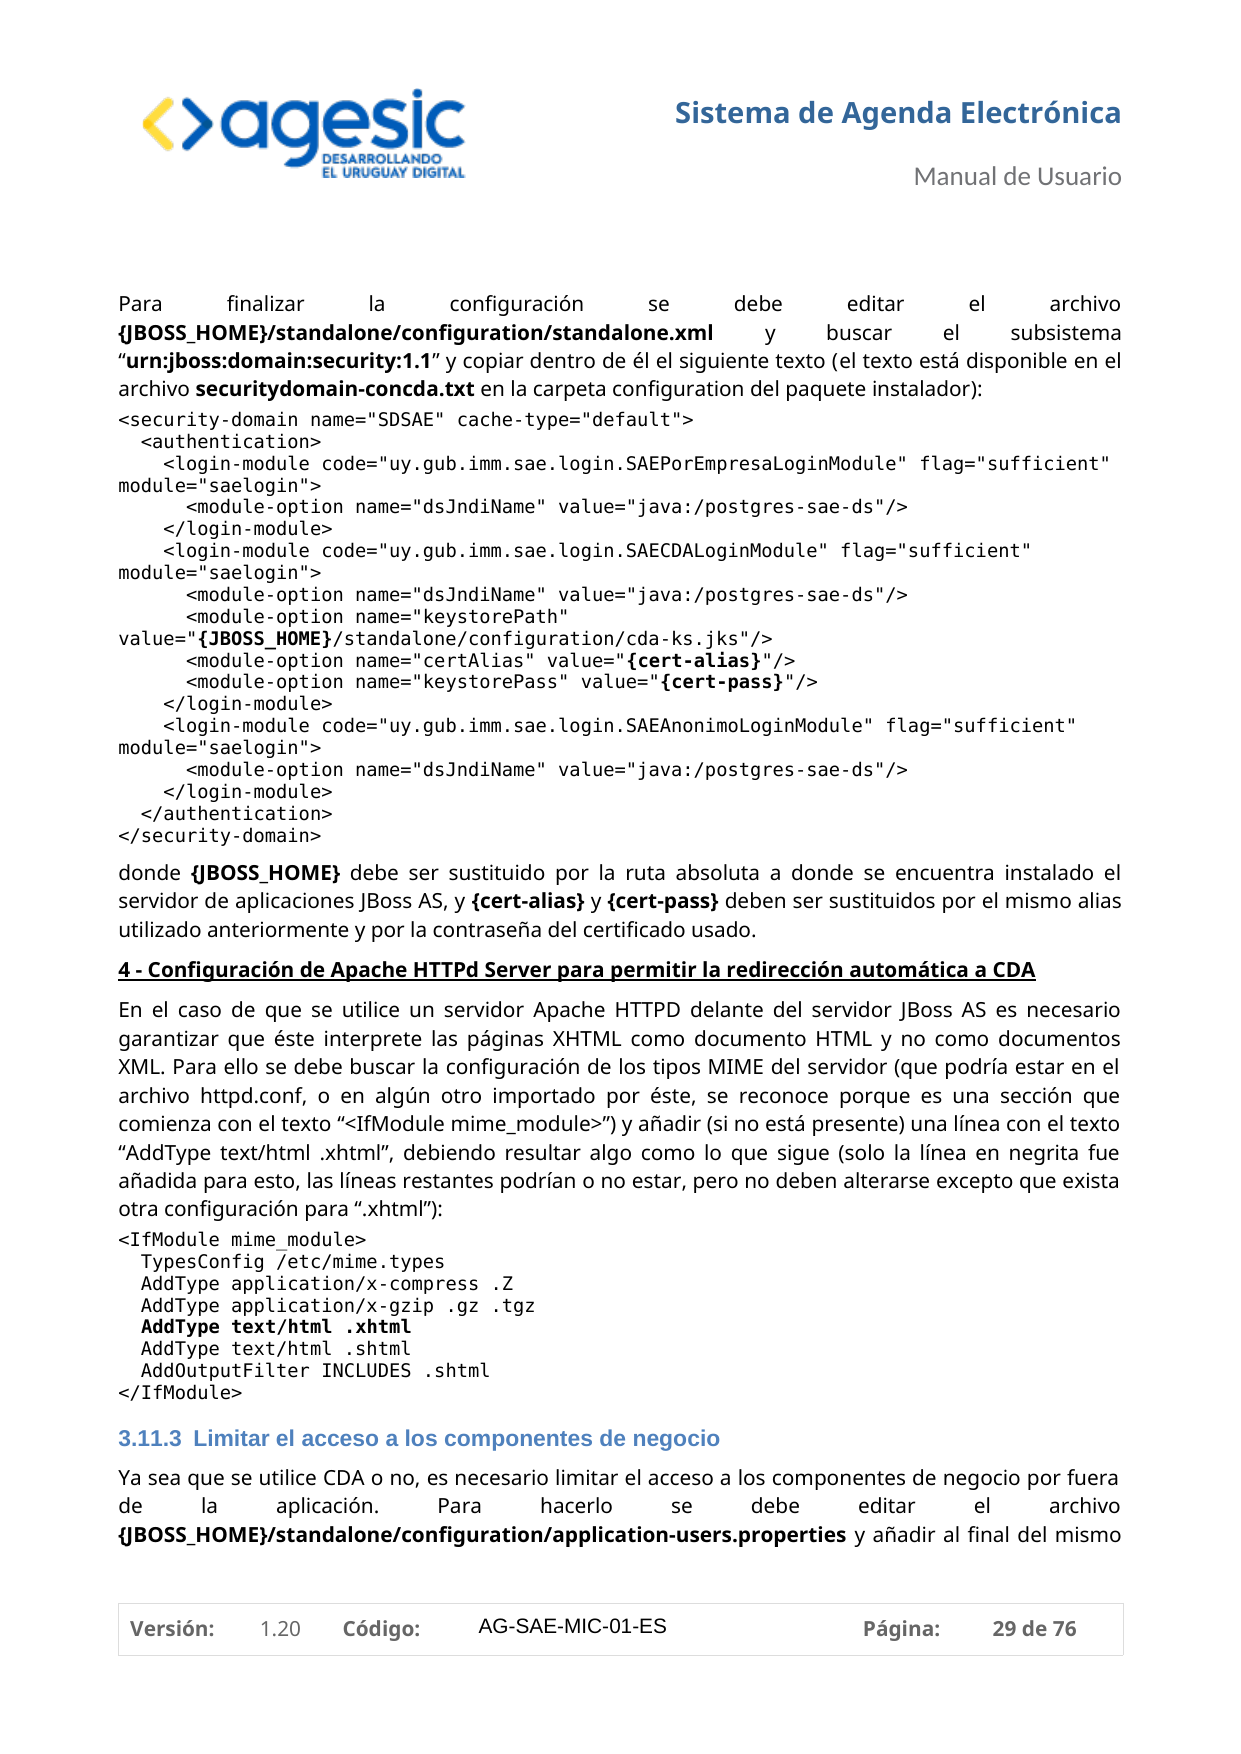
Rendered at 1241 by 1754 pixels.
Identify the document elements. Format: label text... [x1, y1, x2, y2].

text donde {JBOSS_HOME} debe ser sustituido por la ruta absoluta a donde se encuentra instalado el servidor de aplicaciones JBoss AS, y {cert-alias} y {cert-pass} deben ser sustituidos por el mismo alias utilizado anteriormente y por la contraseña del certificado usado. [118, 858, 1122, 943]
text <authentication> [118, 431, 1122, 453]
text En el caso de que se utilice un servidor Apache HTTPD delante del servidor JBoss AS es necesario garantizar que éste interprete las páginas XHTML como documento HTML y no como documentos XML. Para ello se debe buscar la configuración de los tipos MIME del servidor (que podría estar en el archivo httpd.conf, o en algún otro importado por éste, se reconoce porque es una sección que comienza con el texto “<IfModule mime_module>”) y añadir (si no está presente) una línea con el texto “AddType text/html .xhtml”, debiendo resultar algo como lo que sigue (solo la línea en negrita fue añadida para esto, las líneas restantes podrían o no estar, pero no deben alterarse excepto que exista otra configuración para “.xhtml”): [118, 996, 1122, 1223]
text <module-option name="keystorePass" value="{cert-pass}"/> [118, 671, 1122, 693]
picture [142, 88, 466, 178]
text Ya sea que se utilice CDA o no, es necesario limitar el acceso a los componentes de negocio por fuera de la aplicación. Para hacerlo se debe editar el archivo {JBOSS_HOME}/standalone/configuration/application-users.properties y añadir al final del mismo [118, 1463, 1122, 1548]
text </login-module> [118, 781, 1122, 803]
text </authentication> [118, 803, 1122, 824]
text <login-module code="uy.gub.imm.sae.login.SAEPorEmpresaLoginModule" flag="sufficient" module="saelogin"> [118, 453, 1122, 496]
text </login-module> [118, 693, 1122, 715]
text AddType application/x-gzip .gz .tgz [118, 1294, 1122, 1316]
text AddType application/x-compress .Z [118, 1273, 1122, 1294]
text AddType text/html .xhtml [118, 1316, 1122, 1338]
text <login-module code="uy.gub.imm.sae.login.SAEAnonimoLoginModule" flag="sufficient" module="saelogin"> [118, 715, 1122, 759]
text <IfModule mime_module> [118, 1229, 1122, 1251]
subtitle Limitar el acceso a los componentes de negocio [118, 1425, 1122, 1451]
text <module-option name="keystorePath" value="{JBOSS_HOME}/standalone/configuration/cda-ks.jks"/> [118, 606, 1122, 649]
text </IfModule> [118, 1382, 1122, 1404]
text </security-domain> [118, 824, 1122, 846]
text <module-option name="dsJndiName" value="java:/postgres-sae-ds"/> [118, 496, 1122, 518]
text </login-module> [118, 518, 1122, 540]
text TypesConfig /etc/mime.types [118, 1251, 1122, 1273]
text AddOutputFilter INCLUDES .shtml [118, 1360, 1122, 1382]
text AddType text/html .shtml [118, 1338, 1122, 1360]
text <security-domain name="SDSAE" cache-type="default"> [118, 409, 1122, 431]
text <module-option name="dsJndiName" value="java:/postgres-sae-ds"/> [118, 584, 1122, 606]
text <module-option name="dsJndiName" value="java:/postgres-sae-ds"/> [118, 759, 1122, 781]
text <login-module code="uy.gub.imm.sae.login.SAECDALoginModule" flag="sufficient" module="saelogin"> [118, 540, 1122, 584]
text 4 - Configuración de Apache HTTPd Server para permitir la redirección automática a CDA [118, 955, 1122, 984]
text Para finalizar la configuración se debe editar el archivo {JBOSS_HOME}/standalone/configuration/standalone.xml y buscar el subsistema “urn:jboss:domain:security:1.1” y copiar dentro de él el siguiente texto (el texto está disponible en el archivo securitydomain-concda.txt en la carpeta configuration del paquete instalador): [118, 289, 1122, 403]
text <module-option name="certAlias" value="{cert-alias}"/> [118, 649, 1122, 671]
